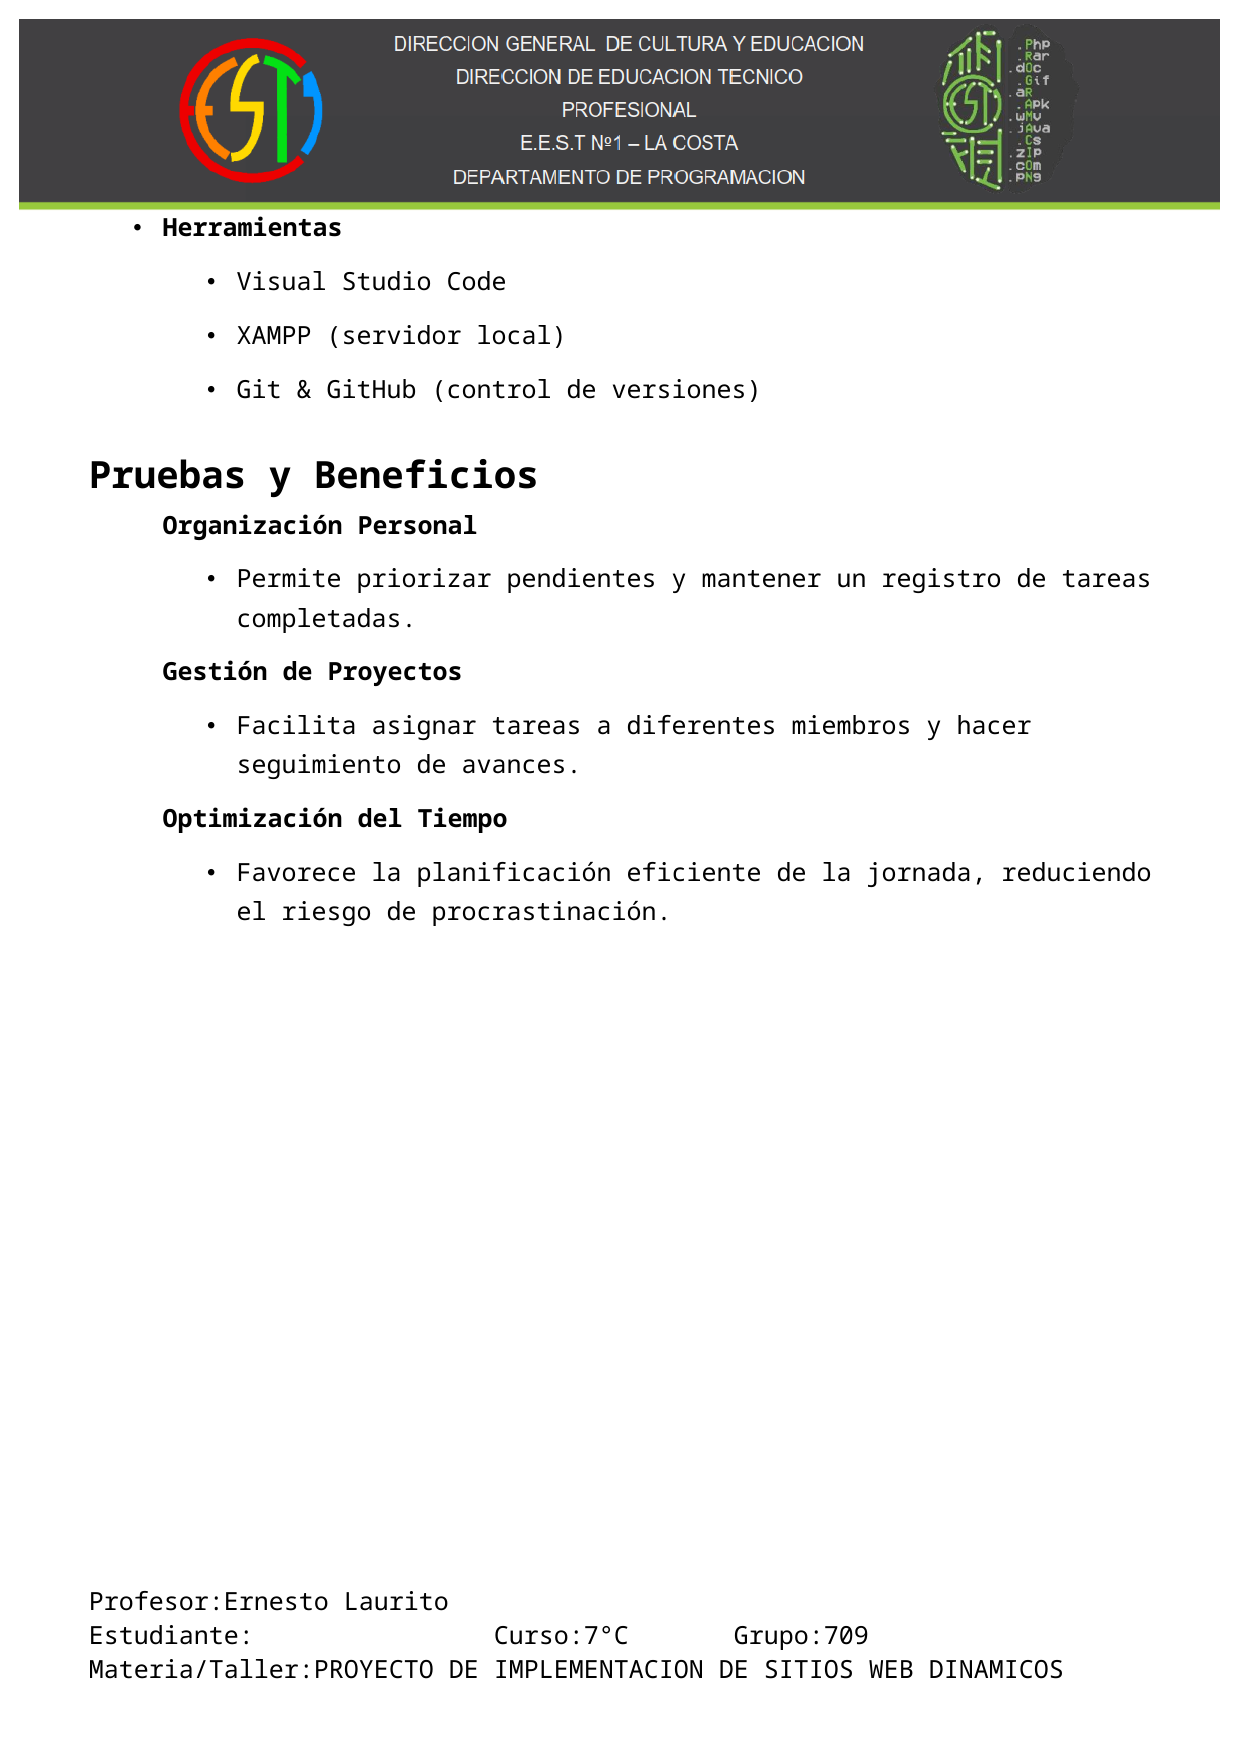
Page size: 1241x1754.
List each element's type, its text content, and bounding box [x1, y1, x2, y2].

list Herramientas [133, 211, 1152, 244]
list Gestión de Proyectos [133, 654, 1152, 688]
list Visual Studio Code [207, 264, 1152, 298]
list Git & GitHub (control de versiones) [207, 371, 1152, 405]
list XAMPP (servidor local) [207, 318, 1152, 352]
subtitle Pruebas y Beneficios [89, 448, 1152, 499]
list Permite priorizar pendientes y mantener un registro de tareas completadas. [207, 561, 1152, 634]
list Favorece la planificación eficiente de la jornada, reduciendo el riesgo de procrastinación. [207, 854, 1152, 928]
list Facilita asignar tareas a diferentes miembros y hacer seguimiento de avances. [207, 708, 1152, 781]
list Organización Personal [133, 507, 1152, 541]
picture [14, 14, 1225, 211]
list Optimización del Tiempo [133, 801, 1152, 835]
